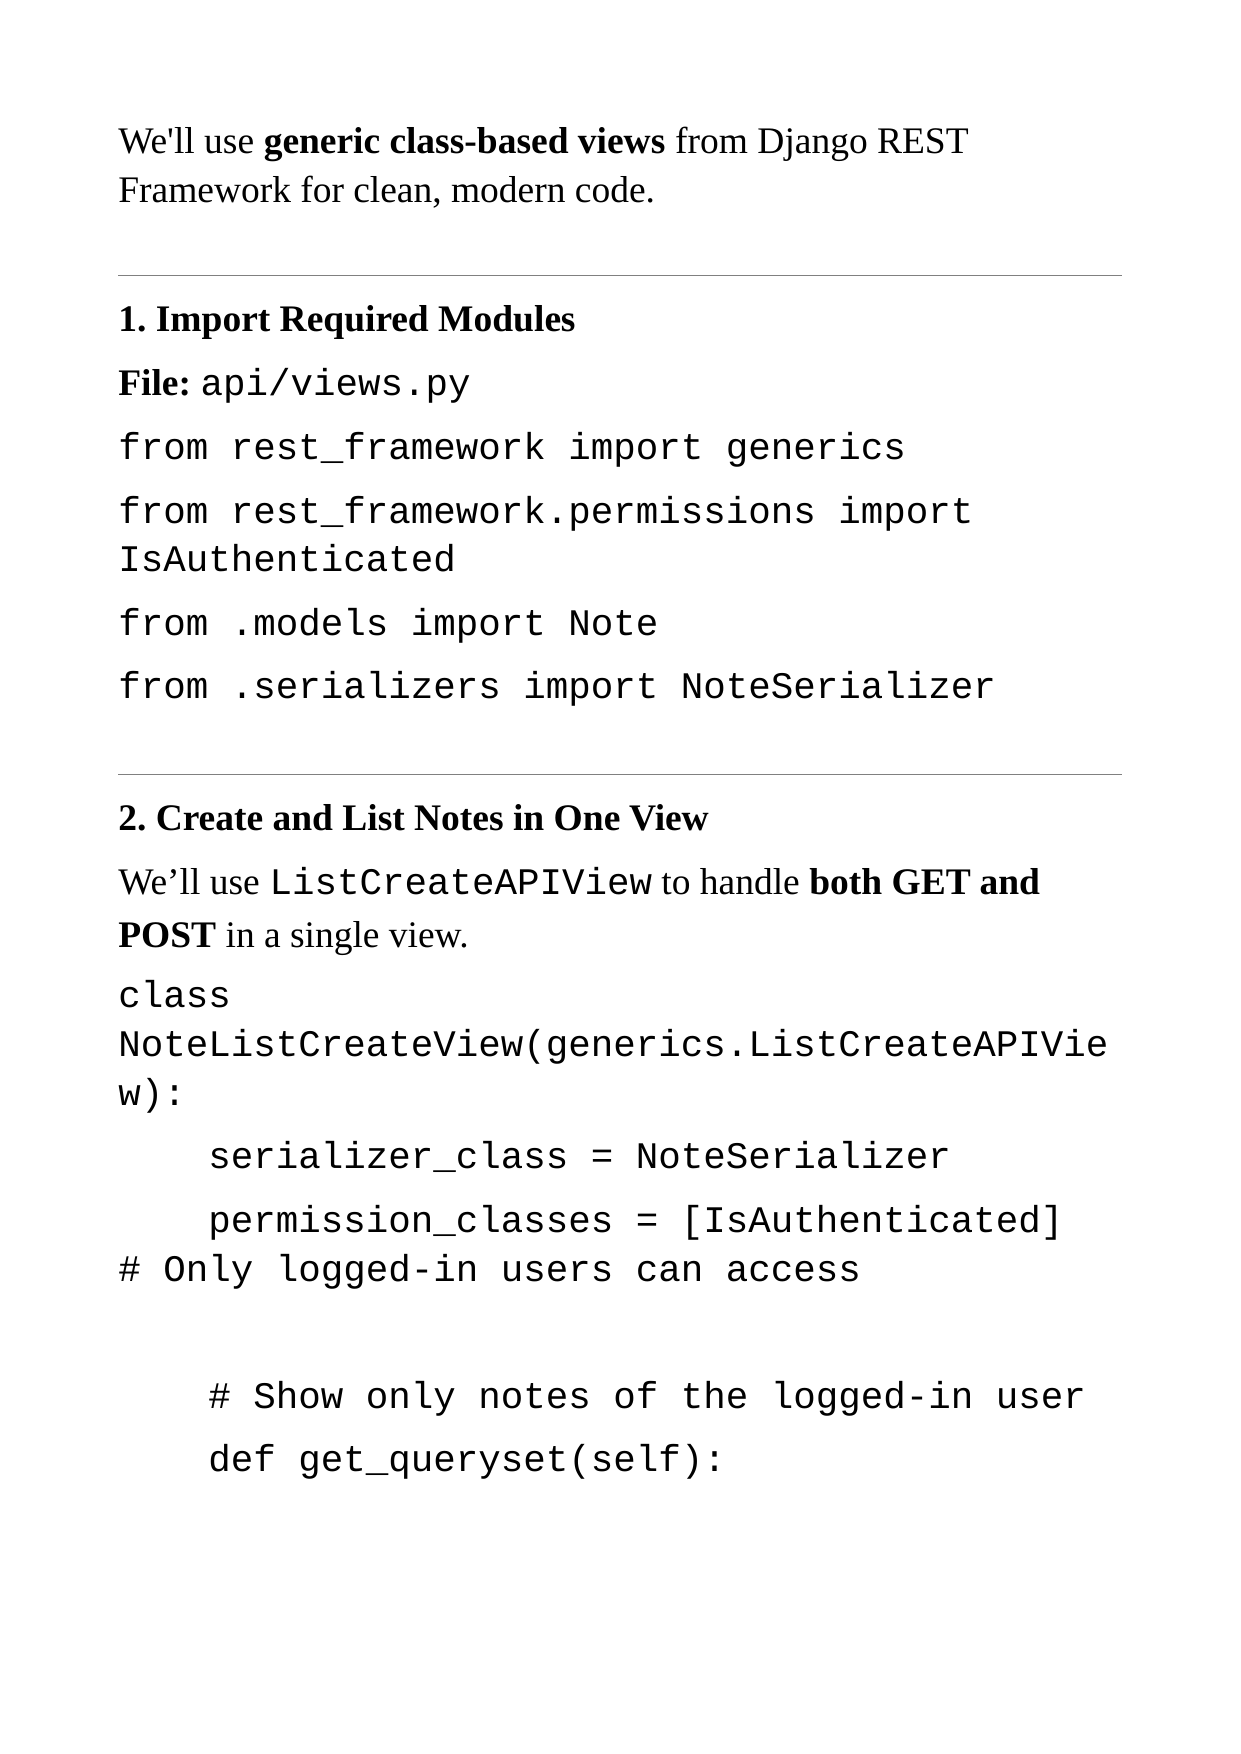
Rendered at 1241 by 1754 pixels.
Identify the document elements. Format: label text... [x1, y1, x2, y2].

text from .models import Note [118, 604, 1122, 647]
text permission_classes = [IsAuthenticated] # Only logged-in users can access [118, 1201, 1122, 1292]
subtitle 2. Create and List Notes in One View [118, 796, 1122, 839]
text We’ll use ListCreateAPIView to handle both GET and POST in a single view. [118, 860, 1122, 956]
text from rest_framework.permissions import IsAuthenticated [118, 492, 1122, 583]
text We'll use generic class-based views from Django REST Framework for clean, modern code. [118, 118, 1122, 211]
text from rest_framework import generics [118, 428, 1122, 471]
subtitle 1. Import Required Modules [118, 296, 1122, 339]
text class NoteListCreateView(generics.ListCreateAPIView): [118, 977, 1122, 1117]
text serializer_class = NoteSerializer [118, 1138, 1122, 1180]
text File: api/views.py [118, 361, 1122, 407]
text # Show only notes of the logged-in user [118, 1377, 1122, 1419]
text def get_queryset(self): [118, 1440, 1122, 1483]
text from .serializers import NoteSerializer [118, 667, 1122, 710]
